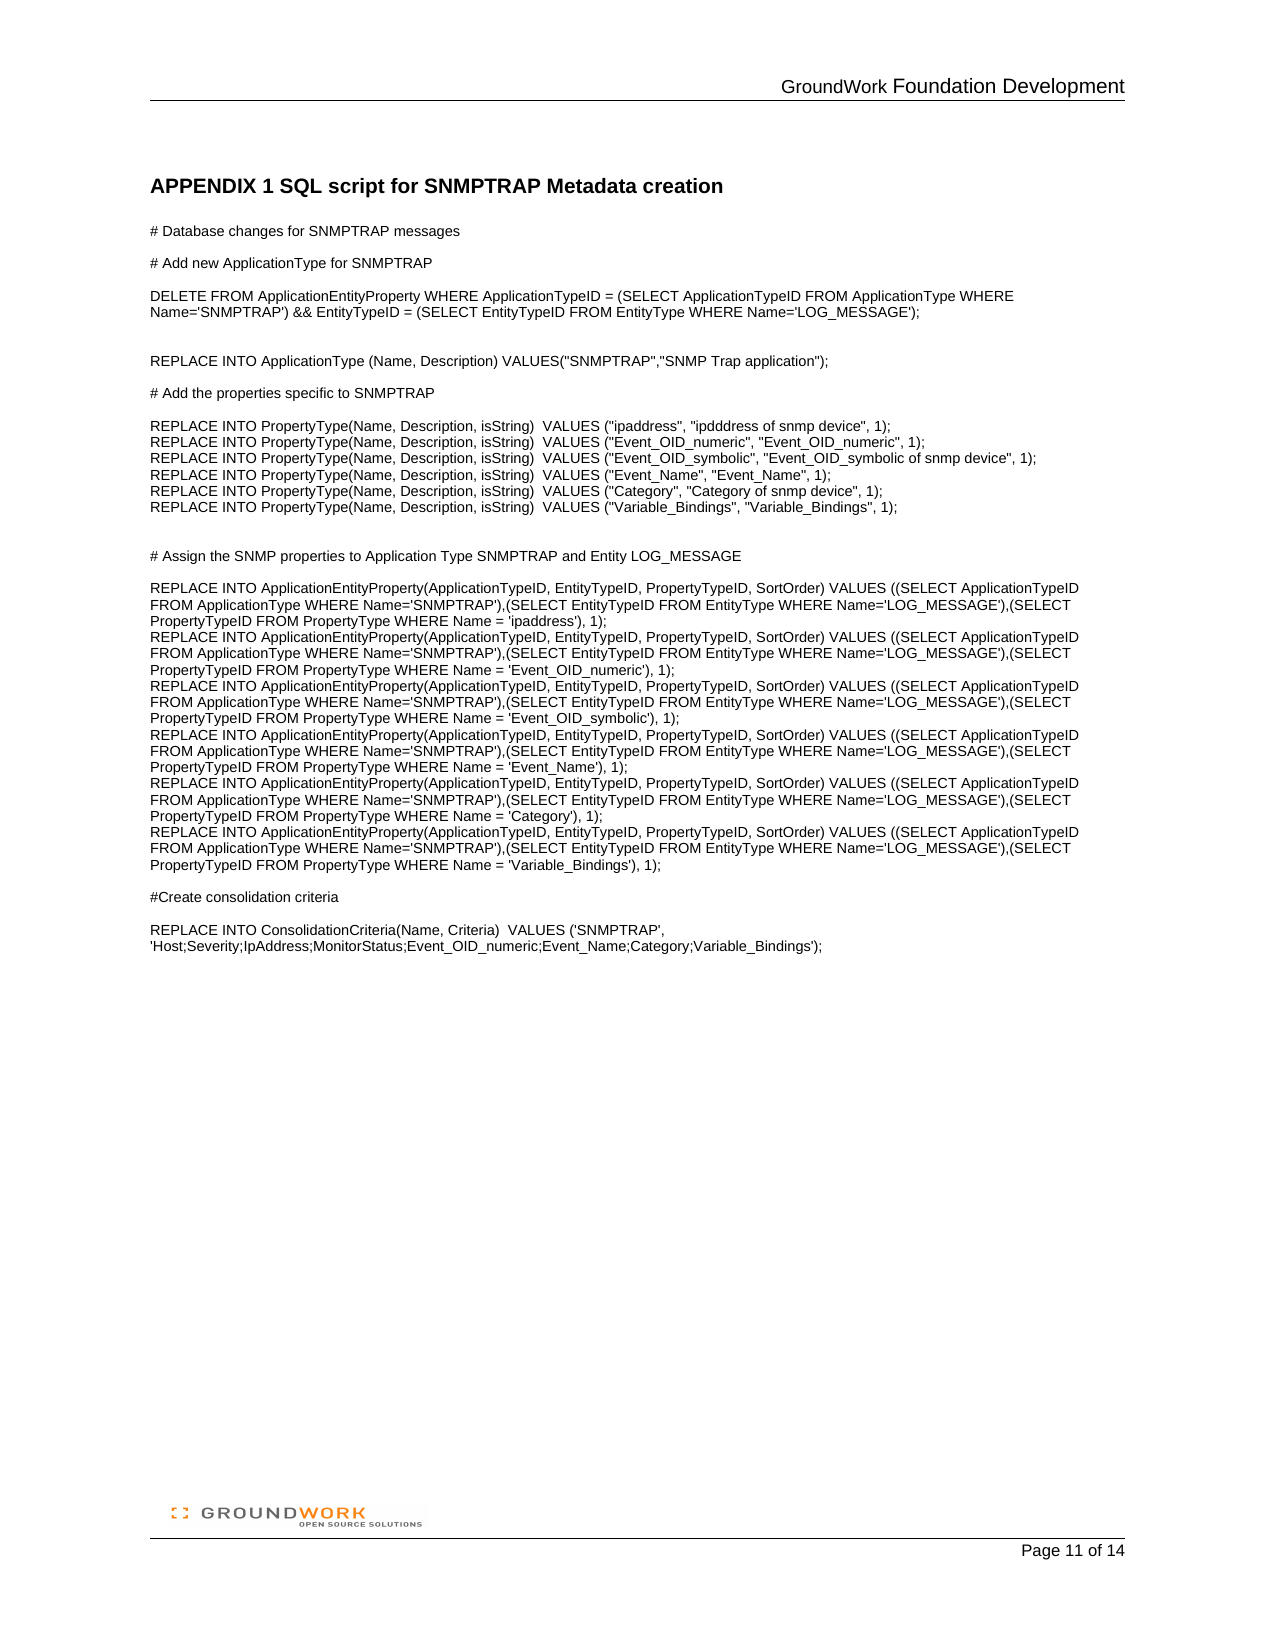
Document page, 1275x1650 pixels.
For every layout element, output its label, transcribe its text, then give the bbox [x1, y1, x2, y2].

text REPLACE INTO ConsolidationCriteria(Name, Criteria) VALUES ('SNMPTRAP', 'Host;Severity;IpAddress;MonitorStatus;Event_OID_numeric;Event_Name;Category;Variable_Bindings'); [150, 922, 1125, 954]
text REPLACE INTO PropertyType(Name, Description, isString) VALUES ("Event_OID_numeric", "Event_OID_numeric", 1); [150, 434, 1125, 451]
text REPLACE INTO ApplicationEntityProperty(ApplicationTypeID, EntityTypeID, PropertyTypeID, SortOrder) VALUES ((SELECT ApplicationTypeID FROM ApplicationType WHERE Name='SNMPTRAP'),(SELECT EntityTypeID FROM EntityType WHERE Name='LOG_MESSAGE'),(SELECT PropertyTypeID FROM PropertyType WHERE Name = 'Event_Name'), 1); [150, 727, 1125, 776]
text REPLACE INTO ApplicationEntityProperty(ApplicationTypeID, EntityTypeID, PropertyTypeID, SortOrder) VALUES ((SELECT ApplicationTypeID FROM ApplicationType WHERE Name='SNMPTRAP'),(SELECT EntityTypeID FROM EntityType WHERE Name='LOG_MESSAGE'),(SELECT PropertyTypeID FROM PropertyType WHERE Name = 'ipaddress'), 1); [150, 581, 1125, 629]
text REPLACE INTO ApplicationEntityProperty(ApplicationTypeID, EntityTypeID, PropertyTypeID, SortOrder) VALUES ((SELECT ApplicationTypeID FROM ApplicationType WHERE Name='SNMPTRAP'),(SELECT EntityTypeID FROM EntityType WHERE Name='LOG_MESSAGE'),(SELECT PropertyTypeID FROM PropertyType WHERE Name = 'Event_OID_symbolic'), 1); [150, 678, 1125, 727]
subtitle APPENDIX 1 SQL script for SNMPTRAP Metadata creation [150, 175, 1125, 198]
text # Assign the SNMP properties to Application Type SNMPTRAP and Entity LOG_MESSAGE [150, 548, 1125, 564]
text REPLACE INTO ApplicationEntityProperty(ApplicationTypeID, EntityTypeID, PropertyTypeID, SortOrder) VALUES ((SELECT ApplicationTypeID FROM ApplicationType WHERE Name='SNMPTRAP'),(SELECT EntityTypeID FROM EntityType WHERE Name='LOG_MESSAGE'),(SELECT PropertyTypeID FROM PropertyType WHERE Name = 'Category'), 1); [150, 776, 1125, 824]
text REPLACE INTO PropertyType(Name, Description, isString) VALUES ("ipaddress", "ipdddress of snmp device", 1); [150, 418, 1125, 434]
text #Create consolidation criteria [150, 889, 1125, 906]
text REPLACE INTO ApplicationType (Name, Description) VALUES("SNMPTRAP","SNMP Trap application"); [150, 353, 1125, 369]
text REPLACE INTO PropertyType(Name, Description, isString) VALUES ("Event_OID_symbolic", "Event_OID_symbolic of snmp device", 1); [150, 451, 1125, 467]
text REPLACE INTO PropertyType(Name, Description, isString) VALUES ("Variable_Bindings", "Variable_Bindings", 1); [150, 499, 1125, 516]
picture [166, 1504, 429, 1530]
text REPLACE INTO PropertyType(Name, Description, isString) VALUES ("Event_Name", "Event_Name", 1); [150, 467, 1125, 483]
text # Add new ApplicationType for SNMPTRAP [150, 256, 1125, 272]
text DELETE FROM ApplicationEntityProperty WHERE ApplicationTypeID = (SELECT ApplicationTypeID FROM ApplicationType WHERE Name='SNMPTRAP') && EntityTypeID = (SELECT EntityTypeID FROM EntityType WHERE Name='LOG_MESSAGE'); [150, 288, 1125, 321]
text REPLACE INTO ApplicationEntityProperty(ApplicationTypeID, EntityTypeID, PropertyTypeID, SortOrder) VALUES ((SELECT ApplicationTypeID FROM ApplicationType WHERE Name='SNMPTRAP'),(SELECT EntityTypeID FROM EntityType WHERE Name='LOG_MESSAGE'),(SELECT PropertyTypeID FROM PropertyType WHERE Name = 'Event_OID_numeric'), 1); [150, 629, 1125, 678]
text REPLACE INTO PropertyType(Name, Description, isString) VALUES ("Category", "Category of snmp device", 1); [150, 483, 1125, 499]
text # Add the properties specific to SNMPTRAP [150, 386, 1125, 402]
text REPLACE INTO ApplicationEntityProperty(ApplicationTypeID, EntityTypeID, PropertyTypeID, SortOrder) VALUES ((SELECT ApplicationTypeID FROM ApplicationType WHERE Name='SNMPTRAP'),(SELECT EntityTypeID FROM EntityType WHERE Name='LOG_MESSAGE'),(SELECT PropertyTypeID FROM PropertyType WHERE Name = 'Variable_Bindings'), 1); [150, 824, 1125, 873]
text # Database changes for SNMPTRAP messages [150, 223, 1125, 239]
